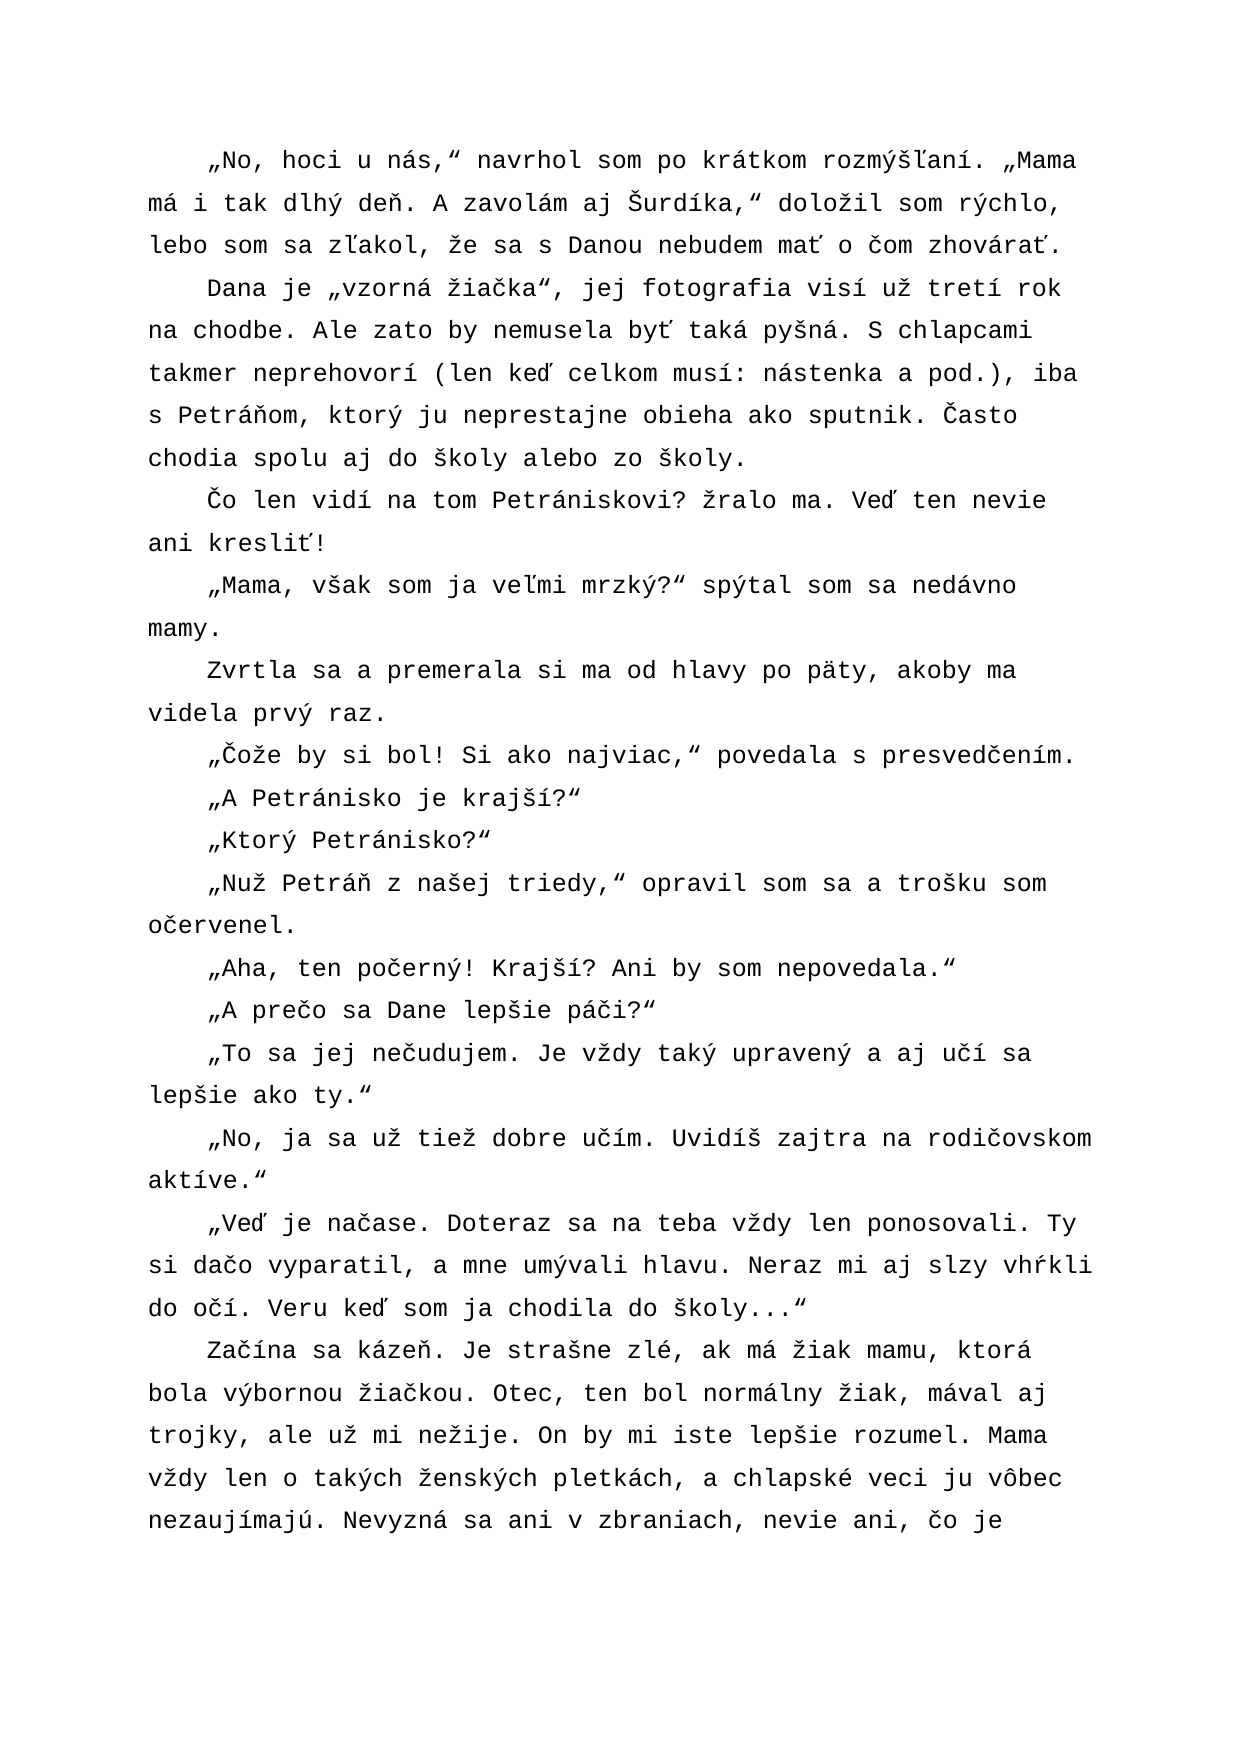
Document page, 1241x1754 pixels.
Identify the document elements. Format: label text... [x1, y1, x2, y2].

text „A prečo sa Dane lepšie páči?“ [148, 998, 1093, 1026]
text „Nuž Petráň z našej triedy,“ opravil som sa a trošku som očervenel. [148, 870, 1093, 941]
text Čo len vidí na tom Petrániskovi? žralo ma. Veď ten nevie ani kresliť! [148, 488, 1093, 558]
text Zvrtla sa a premerala si ma od hlavy po päty, akoby ma videla prvý raz. [148, 658, 1093, 728]
text Dana je „vzorná žiačka“, jej fotografia visí už tretí rok na chodbe. Ale zato by nemusela byť taká pyšná. S chlapcami takmer neprehovorí (len keď celkom musí: nástenka a pod.), iba s Petráňom, ktorý ju neprestajne obieha ako sputnik. Často chodia spolu aj do školy alebo zo školy. [148, 275, 1093, 473]
text „Veď je načase. Doteraz sa na teba vždy len ponosovali. Ty si dačo vyparatil, a mne umývali hlavu. Neraz mi aj slzy vhŕkli do očí. Veru keď som ja chodila do školy...“ [148, 1210, 1093, 1323]
text „Aha, ten počerný! Krajší? Ani by som nepovedala.“ [148, 955, 1093, 983]
text „To sa jej nečudujem. Je vždy taký upravený a aj učí sa lepšie ako ty.“ [148, 1040, 1093, 1111]
text Začína sa kázeň. Je strašne zlé, ak má žiak mamu, ktorá bola výbornou žiačkou. Otec, ten bol normálny žiak, mával aj trojky, ale už mi nežije. On by mi iste lepšie rozumel. Mama vždy len o takých ženských pletkách, a chlapské veci ju vôbec nezaujímajú. Nevyzná sa ani v zbraniach, nevie ani, čo je [148, 1338, 1093, 1536]
text „A Petránisko je krajší?“ [148, 785, 1093, 813]
text „No, ja sa už tiež dobre učím. Uvidíš zajtra na rodičovskom aktíve.“ [148, 1125, 1093, 1196]
text „Mama, však som ja veľmi mrzký?“ spýtal som sa nedávno mamy. [148, 573, 1093, 643]
text „Ktorý Petránisko?“ [148, 828, 1093, 856]
text „Čože by si bol! Si ako najviac,“ povedala s presvedčením. [148, 743, 1093, 771]
text „No, hoci u nás,“ navrhol som po krátkom rozmýšľaní. „Mama má i tak dlhý deň. A zavolám aj Šurdíka,“ doložil som rýchlo, lebo som sa zľakol, že sa s Danou nebudem mať o čom zhovárať. [148, 148, 1093, 261]
